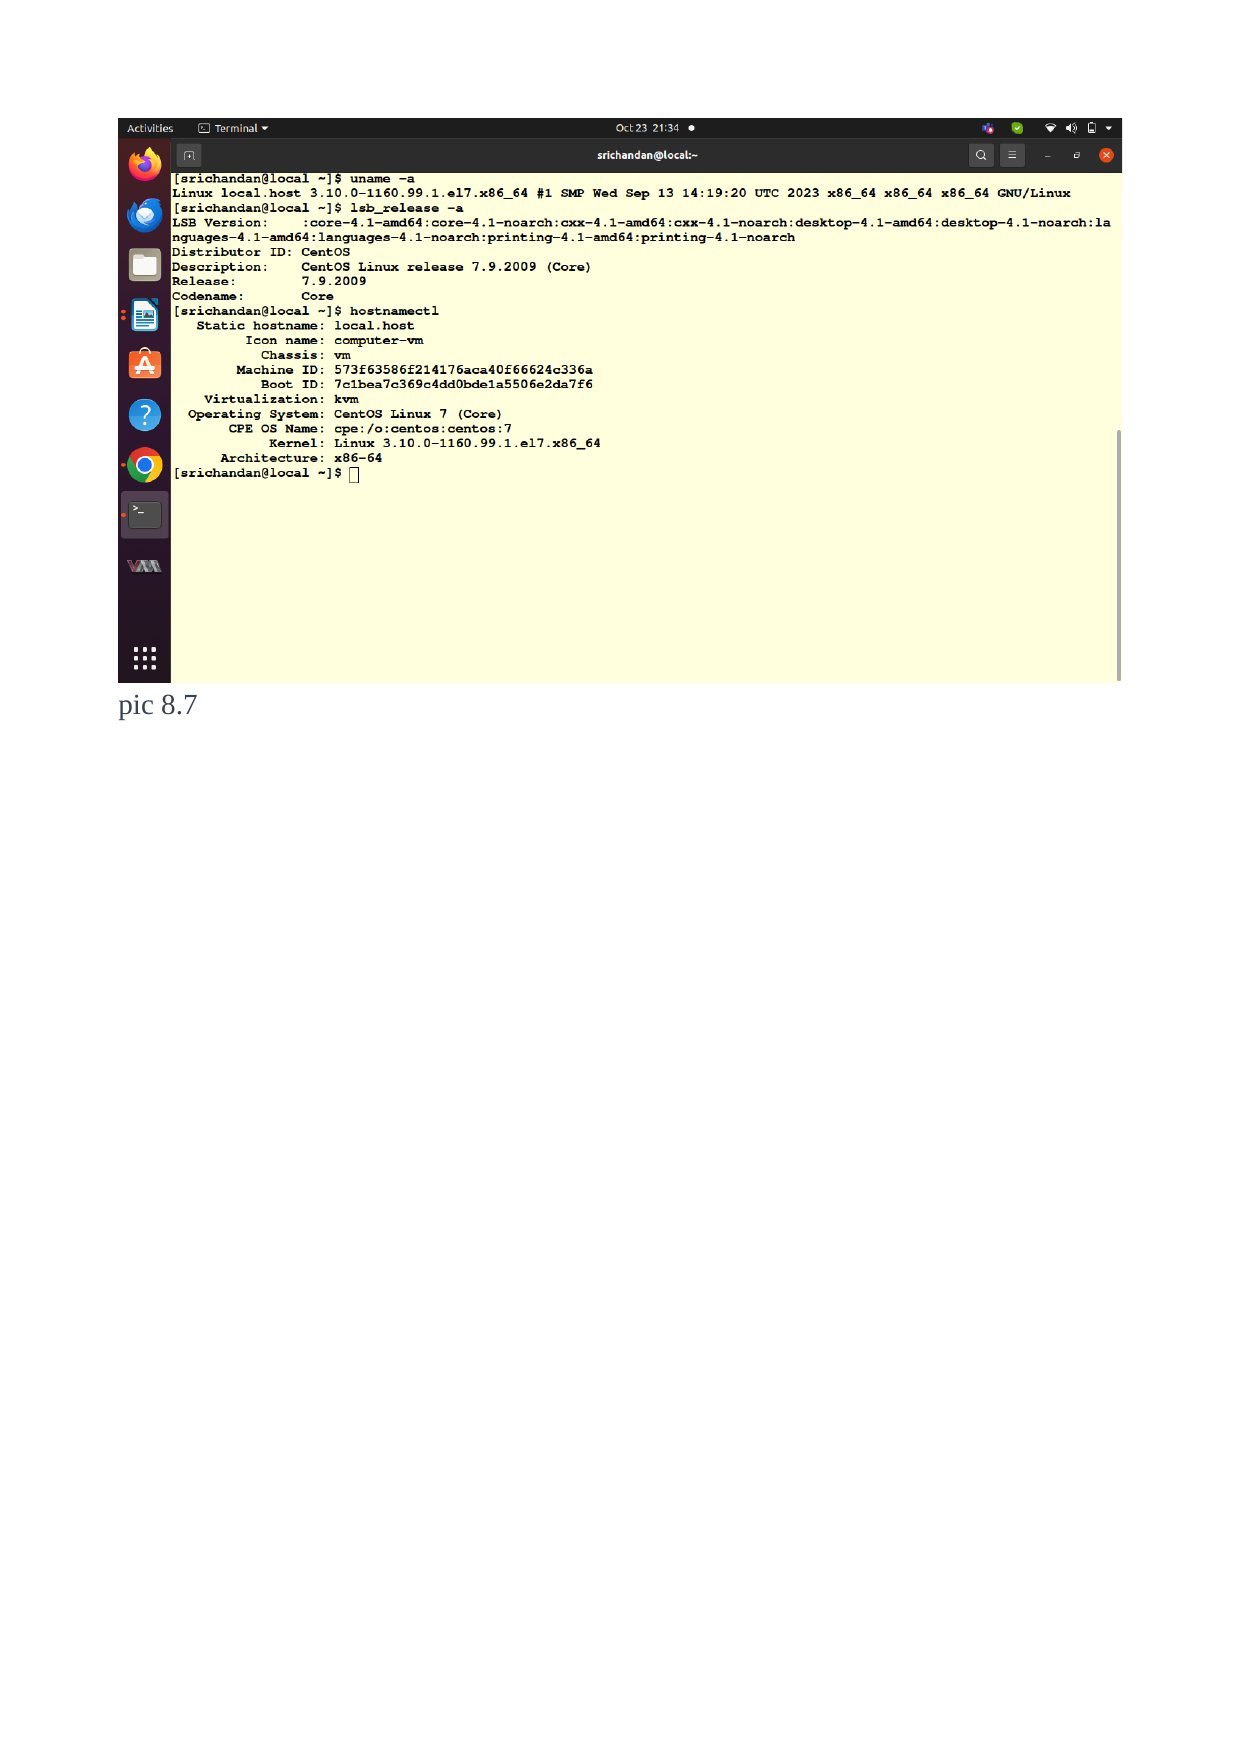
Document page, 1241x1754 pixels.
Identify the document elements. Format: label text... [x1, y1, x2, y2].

text pic 8.7 [118, 683, 1122, 721]
picture [118, 118, 1123, 683]
